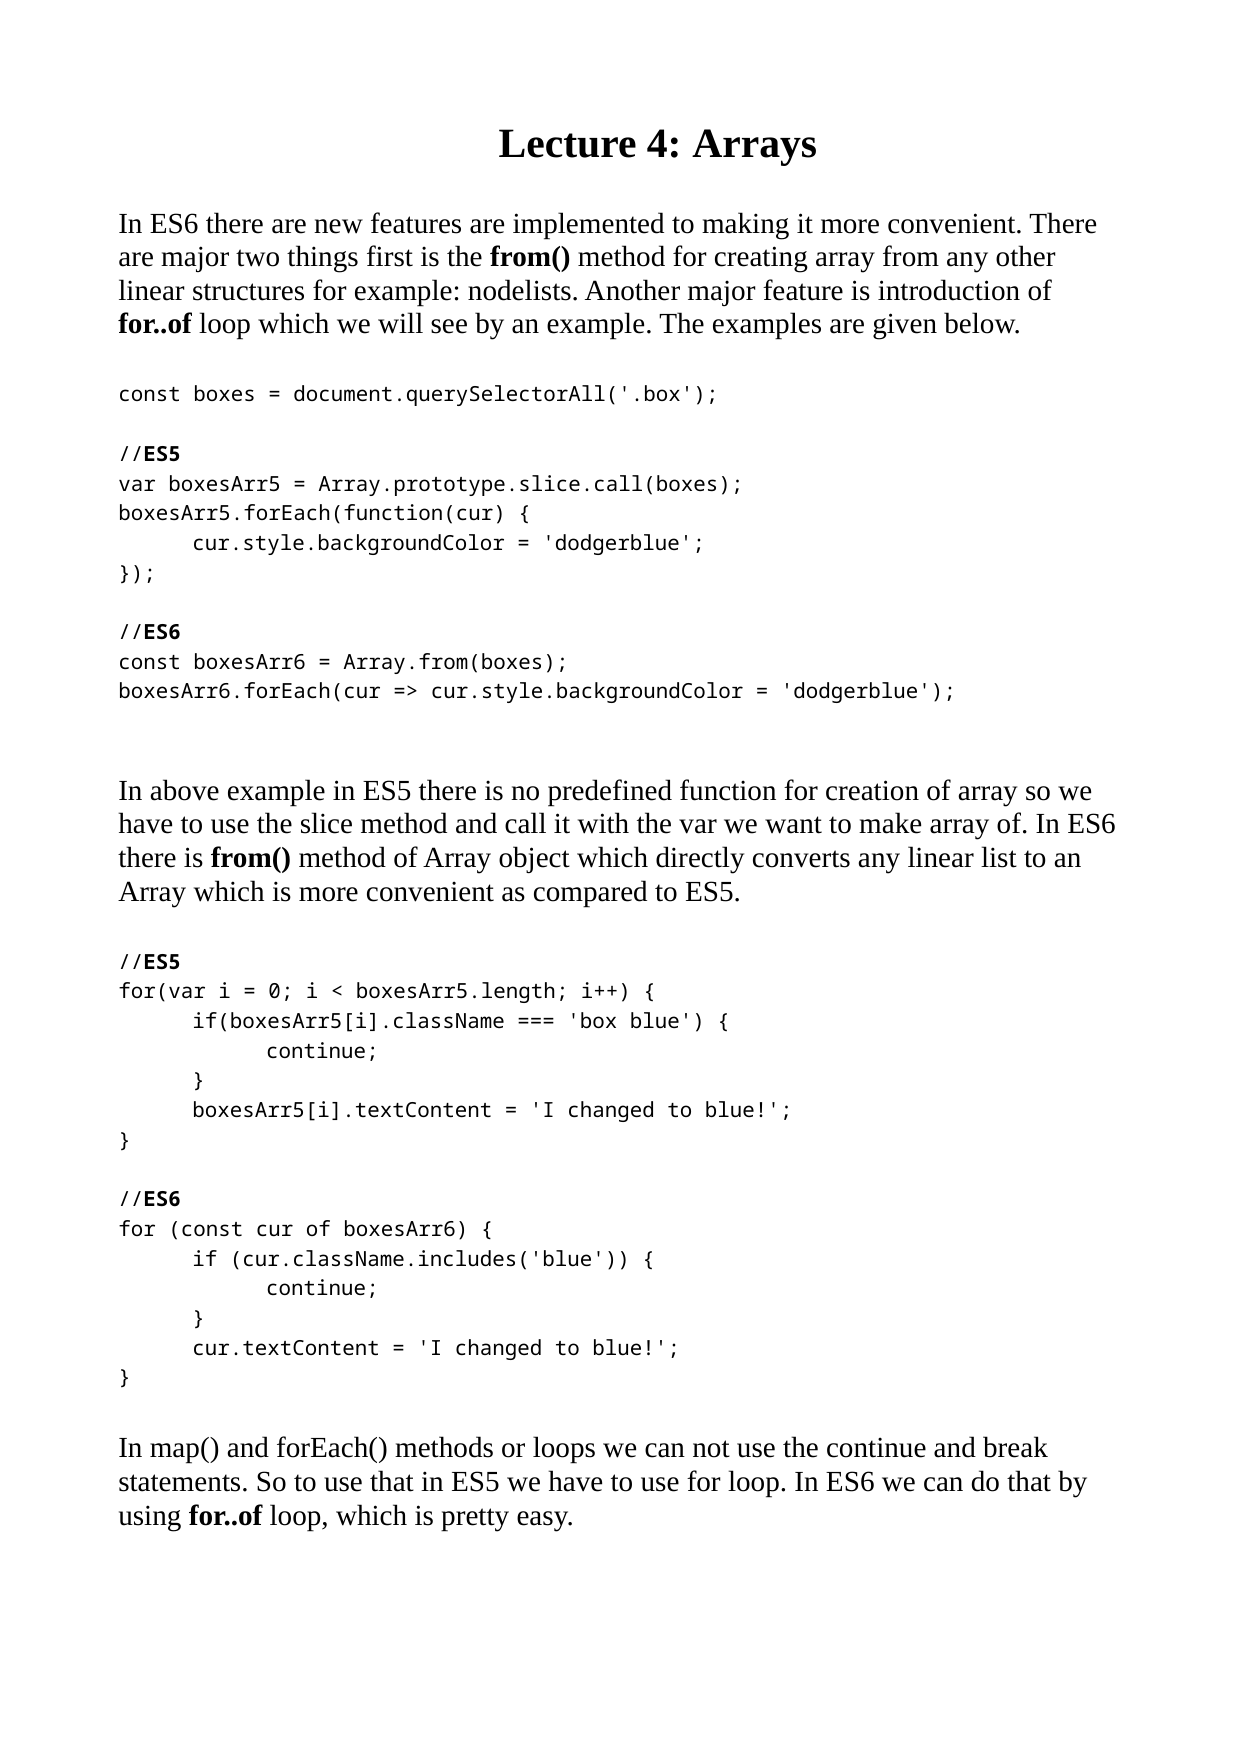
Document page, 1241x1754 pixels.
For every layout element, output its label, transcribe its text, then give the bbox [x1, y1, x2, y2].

text }); [118, 556, 1122, 586]
text boxesArr6.forEach(cur => cur.style.backgroundColor = 'dodgerblue'); [118, 675, 1122, 705]
text In map() and forEach() methods or loops we can not use the continue and break statements. So to use that in ES5 we have to use for loop. In ES6 we can do that by using for..of loop, which is pretty easy. [118, 1431, 1122, 1531]
text //ES5 [118, 438, 1122, 467]
text const boxes = document.querySelectorAll('.box'); [118, 379, 1122, 408]
text for (const cur of boxesArr6) { [118, 1213, 1122, 1242]
text boxesArr5[i].textContent = 'I changed to blue!'; [118, 1094, 1122, 1124]
text //ES6 [118, 616, 1122, 646]
text continue; [118, 1035, 1122, 1064]
text for(var i = 0; i < boxesArr5.length; i++) { [118, 975, 1122, 1005]
text } [118, 1302, 1122, 1332]
text const boxesArr6 = Array.from(boxes); [118, 646, 1122, 675]
text //ES5 [118, 947, 1122, 975]
text In ES6 there are new features are implemented to making it more convenient. There are major two things first is the from() method for creating array from any other linear structures for example: nodelists. Another major feature is introduction of for..of loop which we will see by an example. The examples are given below. [118, 206, 1122, 340]
text cur.textContent = 'I changed to blue!'; [118, 1332, 1122, 1361]
text } [118, 1064, 1122, 1094]
text if (cur.className.includes('blue')) { [118, 1242, 1122, 1272]
text boxesArr5.forEach(function(cur) { [118, 497, 1122, 527]
text continue; [118, 1272, 1122, 1302]
text if(boxesArr5[i].className === 'box blue') { [118, 1005, 1122, 1035]
text cur.style.backgroundColor = 'dodgerblue'; [118, 527, 1122, 556]
text } [118, 1124, 1122, 1153]
text } [118, 1361, 1122, 1391]
text var boxesArr5 = Array.prototype.slice.call(boxes); [118, 467, 1122, 497]
text In above example in ES5 there is no predefined function for creation of array so we have to use the slice method and call it with the var we want to make array of. In ES6 there is from() method of Array object which directly converts any linear list to an Array which is more convenient as compared to ES5. [118, 773, 1122, 907]
text //ES6 [118, 1183, 1122, 1213]
list Lecture 4: Arrays [156, 118, 1122, 166]
